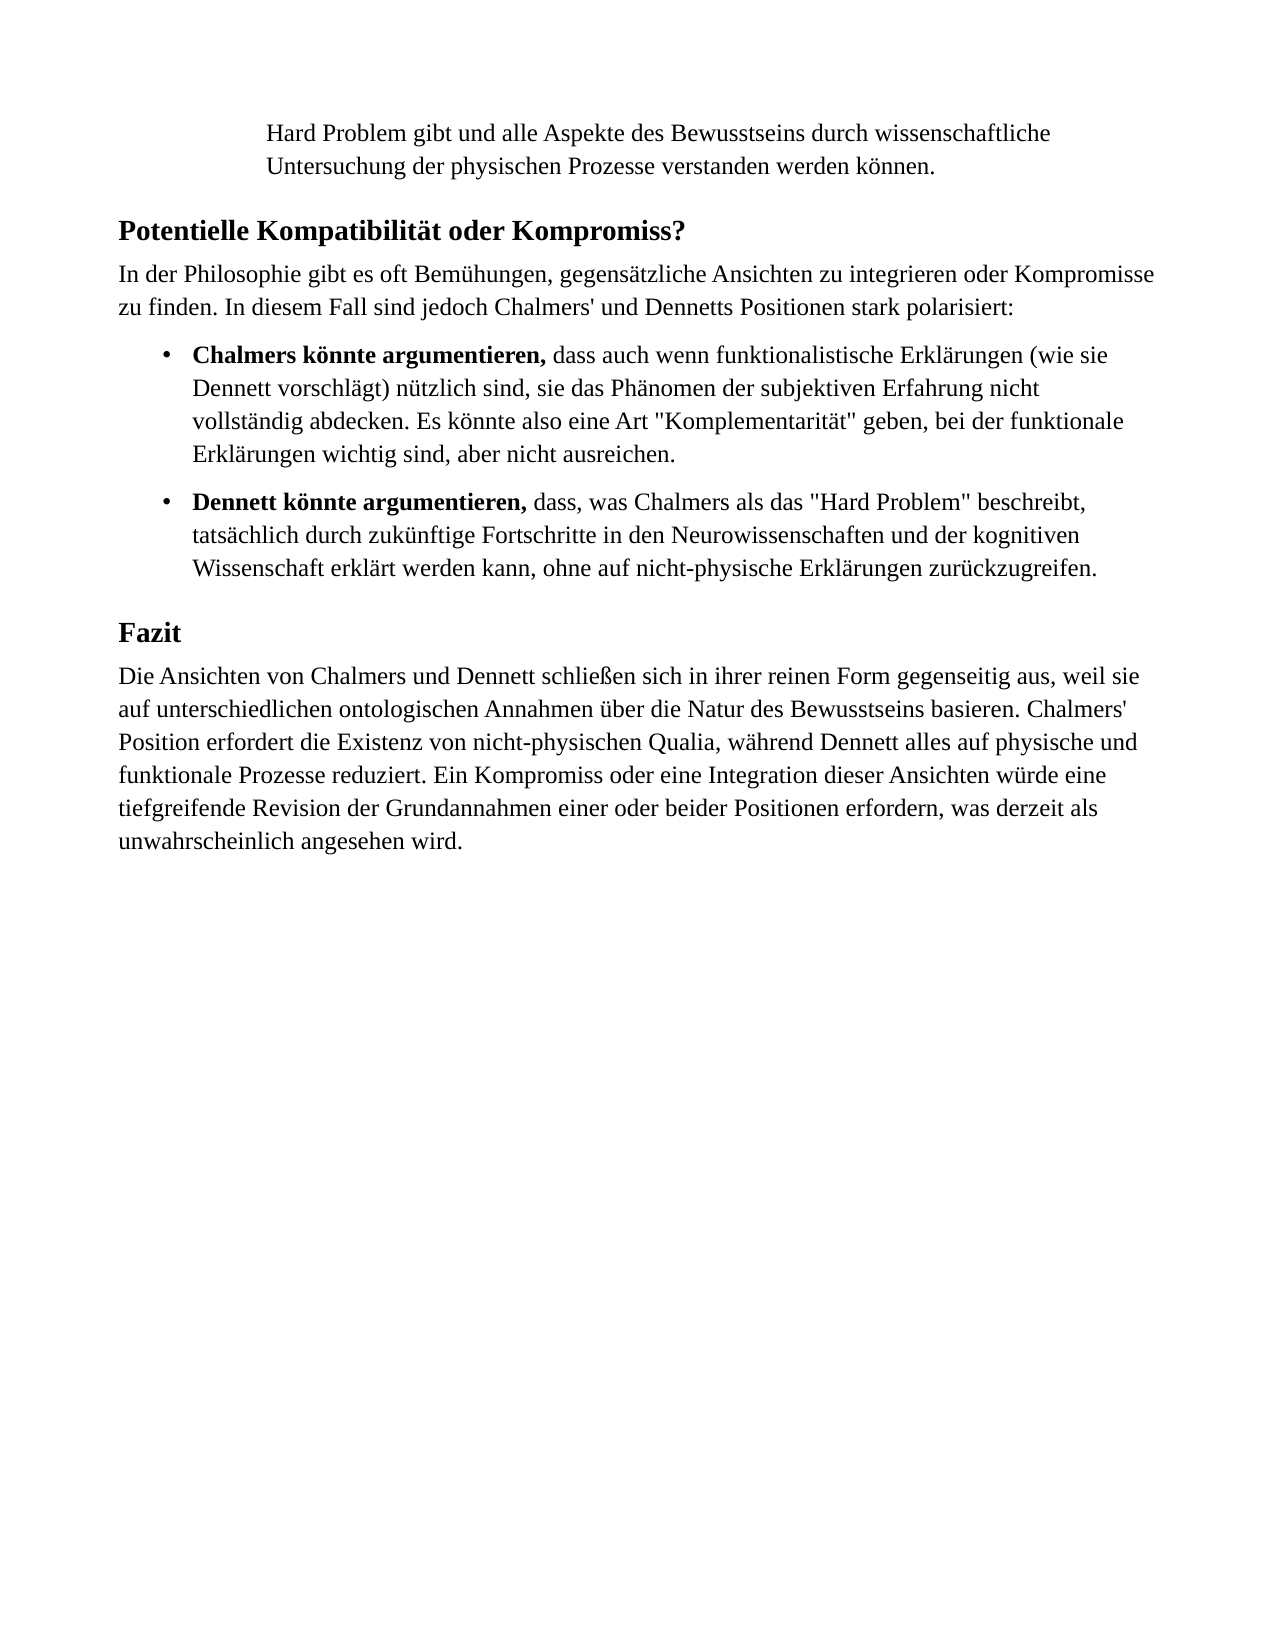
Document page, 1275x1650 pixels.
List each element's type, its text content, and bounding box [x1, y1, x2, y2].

subtitle Potentielle Kompatibilität oder Kompromiss? [118, 213, 1157, 247]
list Dennett könnte argumentieren, dass, was Chalmers als das "Hard Problem" beschreibt, tatsächlich durch zukünftige Fortschritte in den Neurowissenschaften und der kognitiven Wissenschaft erklärt werden kann, ohne auf nicht-physische Erklärungen zurückzugreifen. [162, 487, 1157, 581]
subtitle Fazit [118, 615, 1157, 648]
list Hard Problem gibt und alle Aspekte des Bewusstseins durch wissenschaftliche Untersuchung der physischen Prozesse verstanden werden können. [236, 118, 1157, 180]
list Chalmers könnte argumentieren, dass auch wenn funktionalistische Erklärungen (wie sie Dennett vorschlägt) nützlich sind, sie das Phänomen der subjektiven Erfahrung nicht vollständig abdecken. Es könnte also eine Art "Komplementarität" geben, bei der funktionale Erklärungen wichtig sind, aber nicht ausreichen. [162, 340, 1157, 468]
text In der Philosophie gibt es oft Bemühungen, gegensätzliche Ansichten zu integrieren oder Kompromisse zu finden. In diesem Fall sind jedoch Chalmers' und Dennetts Positionen stark polarisiert: [118, 259, 1157, 321]
text Die Ansichten von Chalmers und Dennett schließen sich in ihrer reinen Form gegenseitig aus, weil sie auf unterschiedlichen ontologischen Annahmen über die Natur des Bewusstseins basieren. Chalmers' Position erfordert die Existenz von nicht-physischen Qualia, während Dennett alles auf physische und funktionale Prozesse reduziert. Ein Kompromiss oder eine Integration dieser Ansichten würde eine tiefgreifende Revision der Grundannahmen einer oder beider Positionen erfordern, was derzeit als unwahrscheinlich angesehen wird. [118, 661, 1157, 855]
